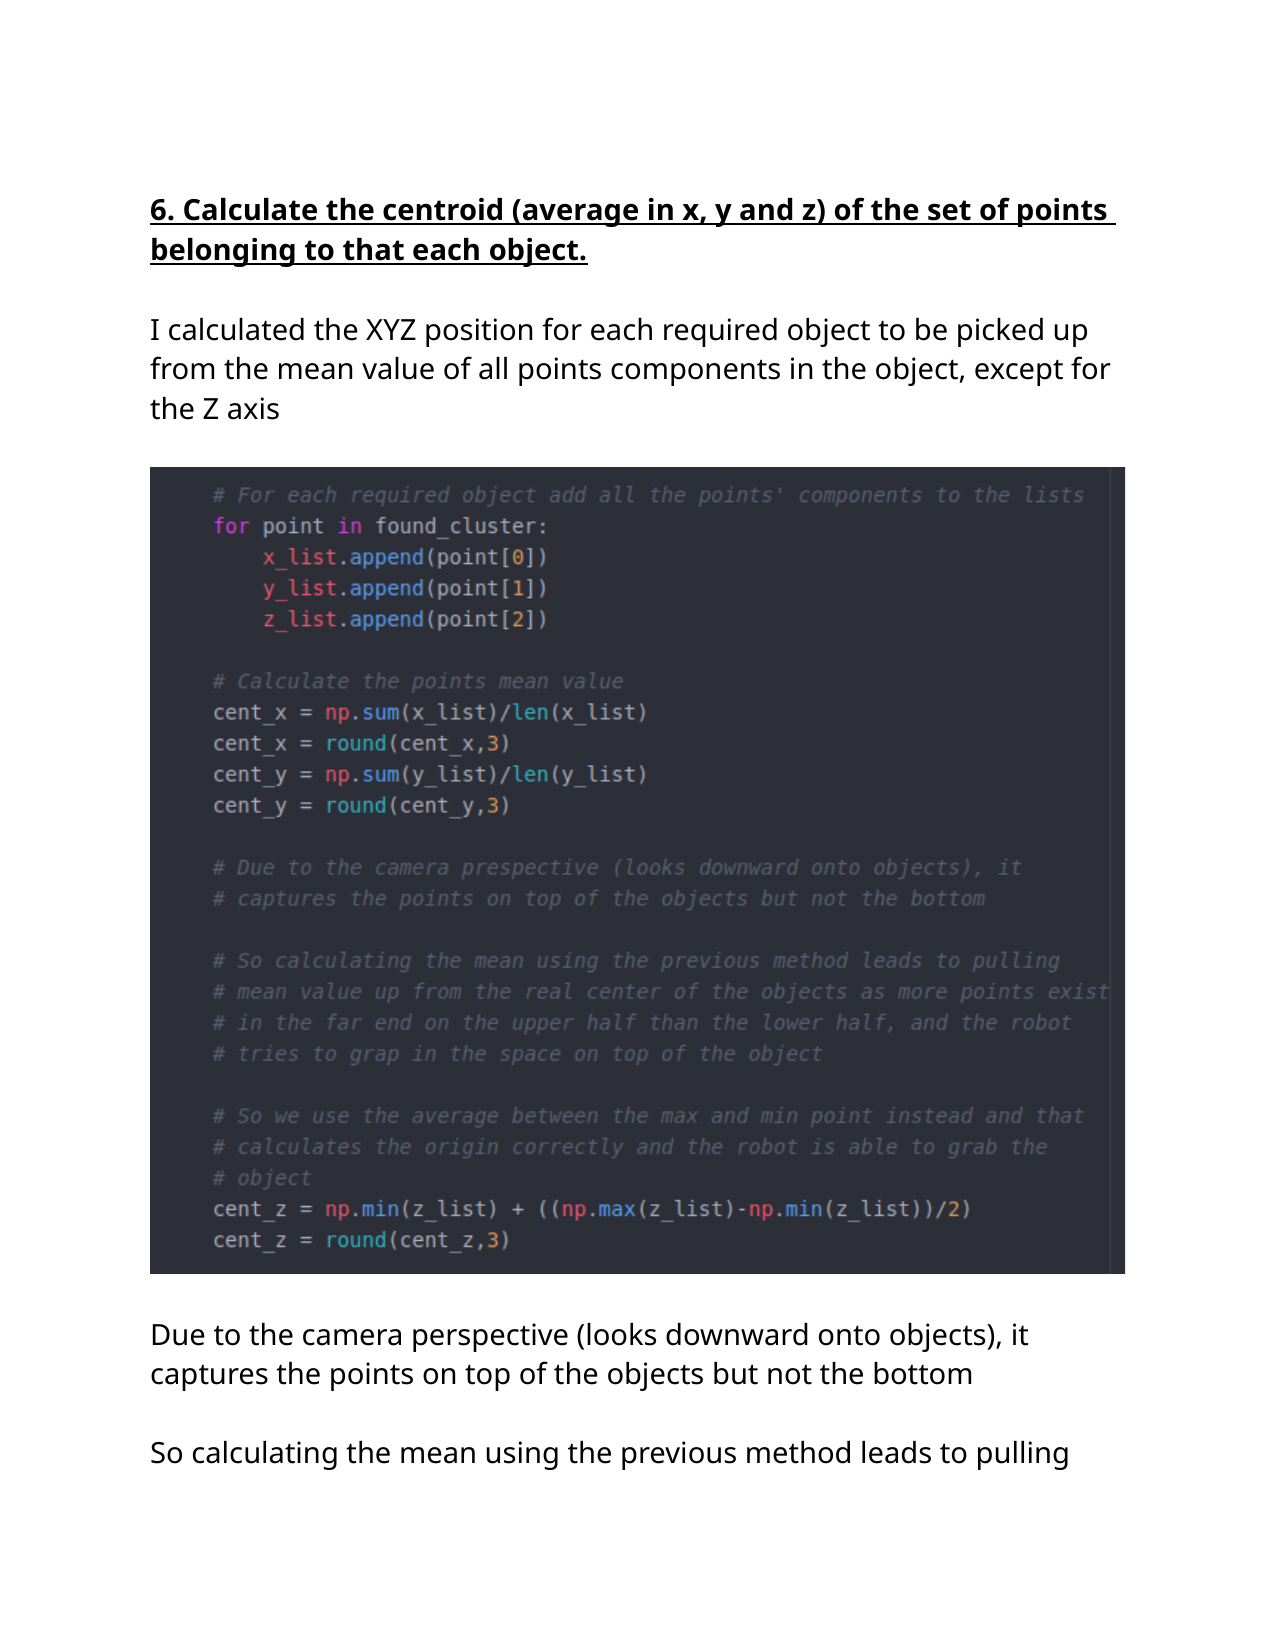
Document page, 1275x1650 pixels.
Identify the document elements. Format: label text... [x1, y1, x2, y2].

text Due to the camera perspective (looks downward onto objects), it [150, 1314, 1125, 1353]
text captures the points on top of the objects but not the bottom [150, 1353, 1125, 1393]
text 6. Calculate the centroid (average in x, y and z) of the set of points belonging to that each object. [150, 190, 1125, 269]
text So calculating the mean using the previous method leads to pulling [150, 1433, 1125, 1472]
text I calculated the XYZ position for each required object to be picked up from the mean value of all points components in the object, except for the Z axis [150, 309, 1125, 428]
picture [150, 467, 1125, 1274]
